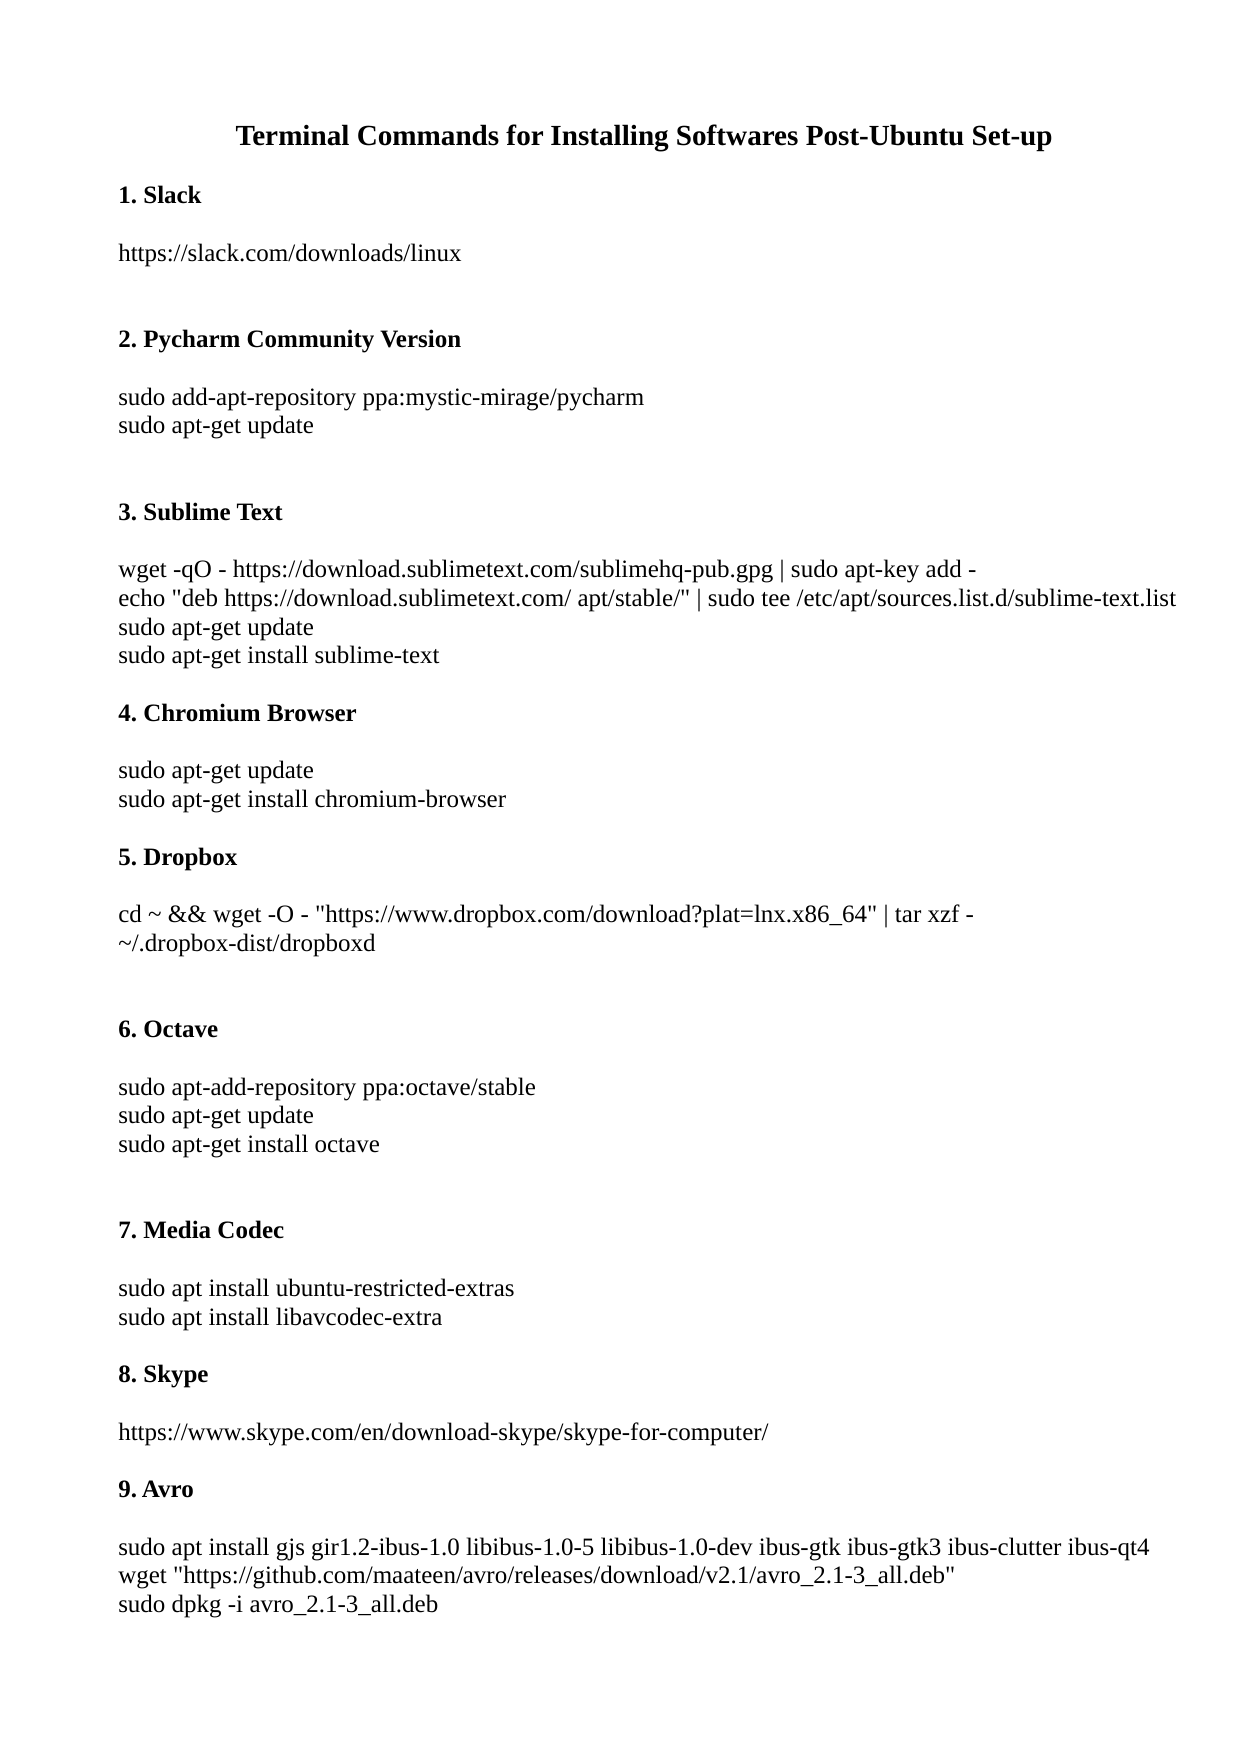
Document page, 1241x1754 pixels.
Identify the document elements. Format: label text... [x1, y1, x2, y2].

text sudo apt-get install sublime-text [118, 640, 1177, 669]
text sudo apt install ubuntu-restricted-extras [118, 1273, 1177, 1302]
text echo "deb https://download.sublimetext.com/ apt/stable/" | sudo tee /etc/apt/sources.list.d/sublime-text.list [118, 583, 1177, 612]
text sudo apt-get update [118, 612, 1177, 640]
text https://www.skype.com/en/download-skype/skype-for-computer/ [118, 1417, 1177, 1445]
text 6. Octave [118, 1014, 1177, 1043]
text 2. Pycharm Community Version [118, 324, 1177, 353]
text sudo dpkg -i avro_2.1-3_all.deb [118, 1589, 1196, 1618]
text 8. Skype [118, 1359, 1177, 1388]
text sudo apt-add-repository ppa:octave/stable [118, 1072, 1177, 1100]
text ~/.dropbox-dist/dropboxd [118, 928, 1177, 957]
text 3. Sublime Text [118, 497, 1177, 525]
text sudo apt-get update [118, 755, 1177, 784]
text 7. Media Codec [118, 1215, 1177, 1244]
text 5. Dropbox [118, 842, 1177, 870]
text cd ~ && wget -O - "https://www.dropbox.com/download?plat=lnx.x86_64" | tar xzf - [118, 899, 1177, 928]
text sudo apt-get install chromium-browser [118, 784, 1177, 813]
text 9. Avro [118, 1474, 1177, 1503]
text wget -qO - https://download.sublimetext.com/sublimehq-pub.gpg | sudo apt-key add - [118, 554, 1177, 583]
text wget "https://github.com/maateen/avro/releases/download/v2.1/avro_2.1-3_all.deb" [118, 1560, 1177, 1589]
text sudo apt-get update [118, 1100, 1177, 1129]
text sudo apt-get update [118, 410, 1177, 439]
text https://slack.com/downloads/linux [118, 238, 1177, 267]
text sudo apt-get install octave [118, 1129, 1177, 1158]
text 1. Slack [118, 180, 1177, 209]
text Terminal Commands for Installing Softwares Post-Ubuntu Set-up [118, 118, 1177, 152]
text sudo apt install gjs gir1.2-ibus-1.0 libibus-1.0-5 libibus-1.0-dev ibus-gtk ibus-gtk3 ibus-clutter ibus-qt4 [118, 1532, 1177, 1560]
text sudo apt install libavcodec-extra [118, 1302, 1177, 1330]
text sudo add-apt-repository ppa:mystic-mirage/pycharm [118, 382, 1177, 410]
text 4. Chromium Browser [118, 698, 1177, 727]
